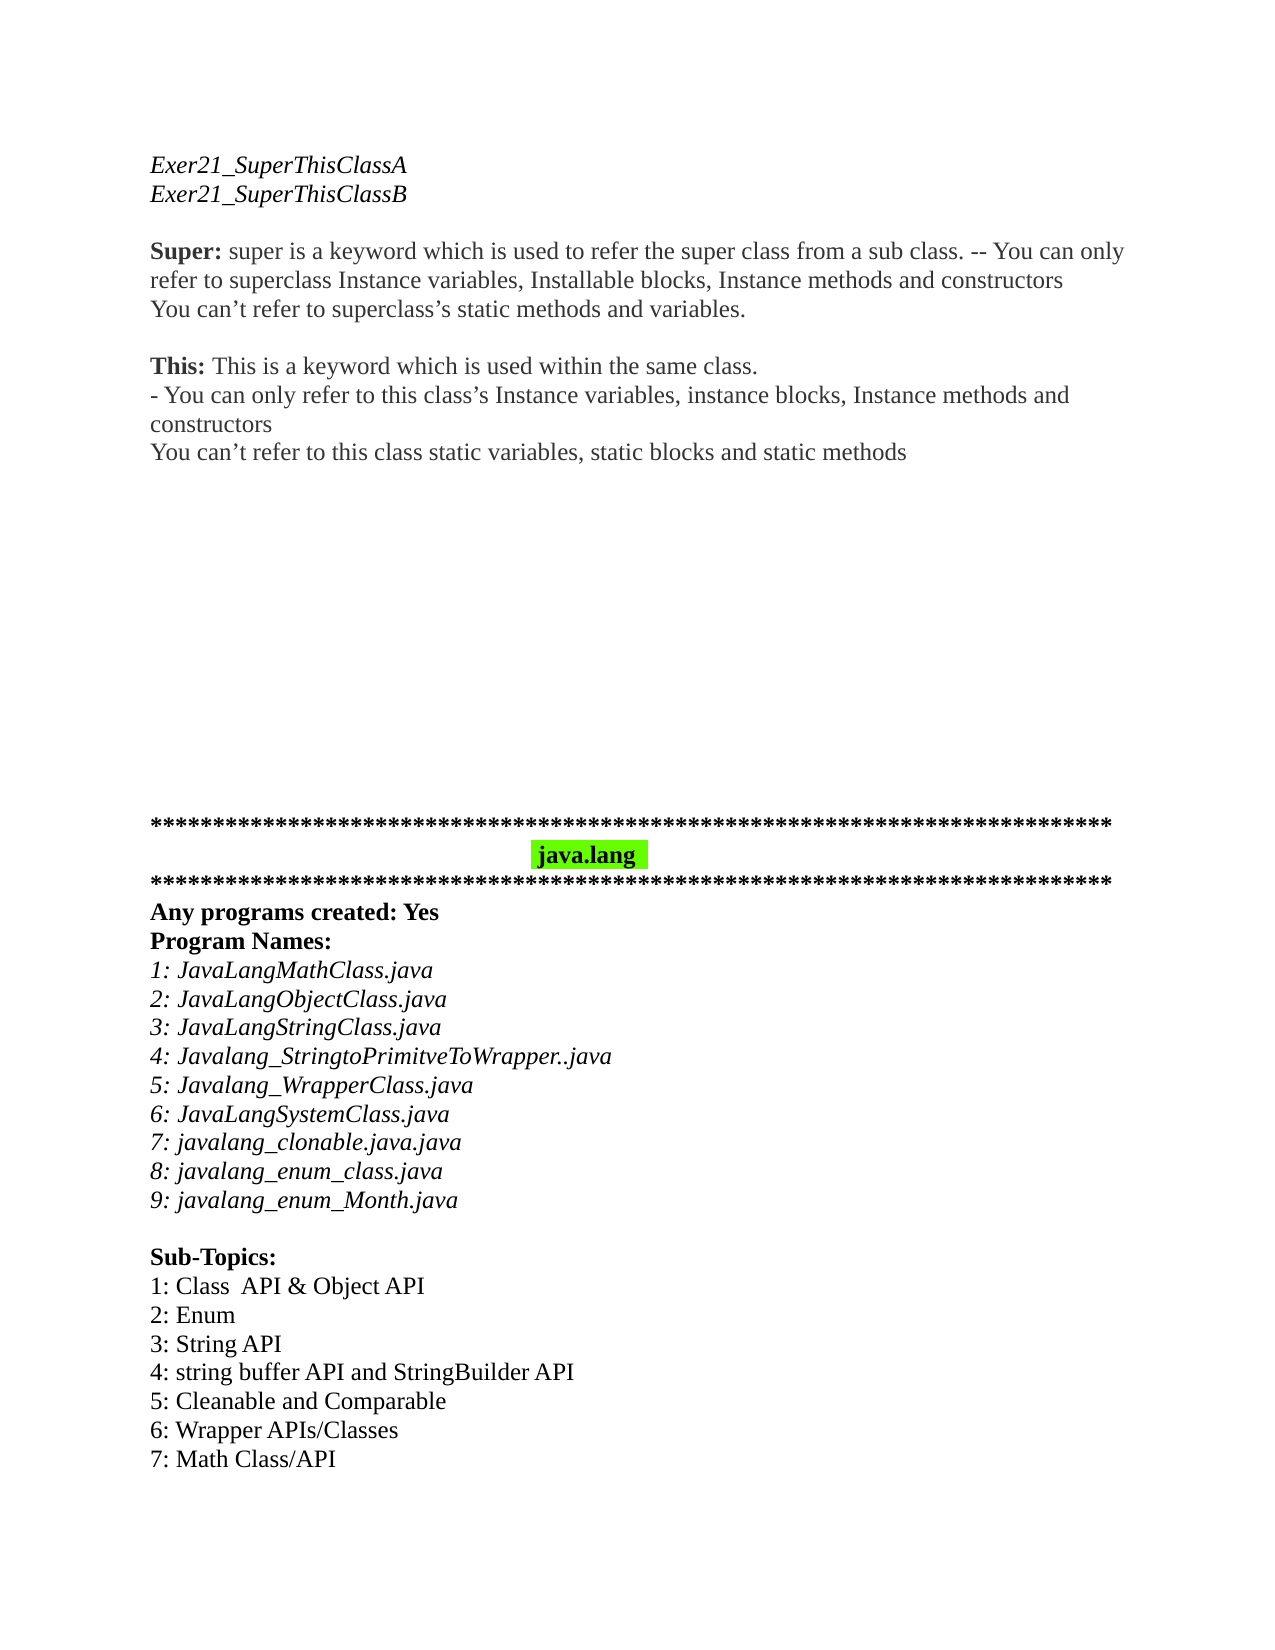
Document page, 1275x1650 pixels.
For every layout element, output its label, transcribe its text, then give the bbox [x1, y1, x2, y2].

text 4: string buffer API and StringBuilder API [150, 1357, 1125, 1386]
text 1: Class API & Object API [150, 1271, 1125, 1300]
text Sub-Topics: [150, 1242, 1125, 1271]
text java.lang [150, 840, 1125, 869]
text ***************************************************************************** [150, 869, 1125, 897]
text Exer21_SuperThisClassB [150, 179, 1125, 207]
text You can’t refer to this class static variables, static blocks and static methods [150, 437, 1125, 466]
text 6: Wrapper APIs/Classes [150, 1415, 1125, 1444]
text 6: JavaLangSystemClass.java [150, 1099, 1125, 1127]
text This: This is a keyword which is used within the same class. [150, 351, 1125, 380]
text Any programs created: Yes [150, 897, 1125, 926]
text ***************************************************************************** [150, 811, 1125, 840]
text 9: javalang_enum_Month.java [150, 1185, 1125, 1214]
text 2: JavaLangObjectClass.java [150, 984, 1125, 1012]
text Exer21_SuperThisClassA [150, 150, 1125, 179]
text 3: String API [150, 1329, 1125, 1357]
text 3: JavaLangStringClass.java [150, 1012, 1125, 1041]
text Program Names: [150, 926, 1125, 955]
text 8: javalang_enum_class.java [150, 1156, 1125, 1185]
text 4: Javalang_StringtoPrimitveToWrapper..java [150, 1041, 1125, 1070]
text 7: Math Class/API [150, 1444, 1125, 1472]
text 5: Cleanable and Comparable [150, 1386, 1125, 1415]
text You can’t refer to superclass’s static methods and variables. [150, 294, 1125, 322]
text 5: Javalang_WrapperClass.java [150, 1070, 1125, 1099]
text 2: Enum [150, 1300, 1125, 1329]
text Super: super is a keyword which is used to refer the super class from a sub class. -- You can only refer to superclass Instance variables, Installable blocks, Instance methods and constructors [150, 236, 1125, 294]
text - You can only refer to this class’s Instance variables, instance blocks, Instance methods and constructors [150, 380, 1125, 437]
text 7: javalang_clonable.java.java [150, 1127, 1125, 1156]
text 1: JavaLangMathClass.java [150, 955, 1125, 984]
